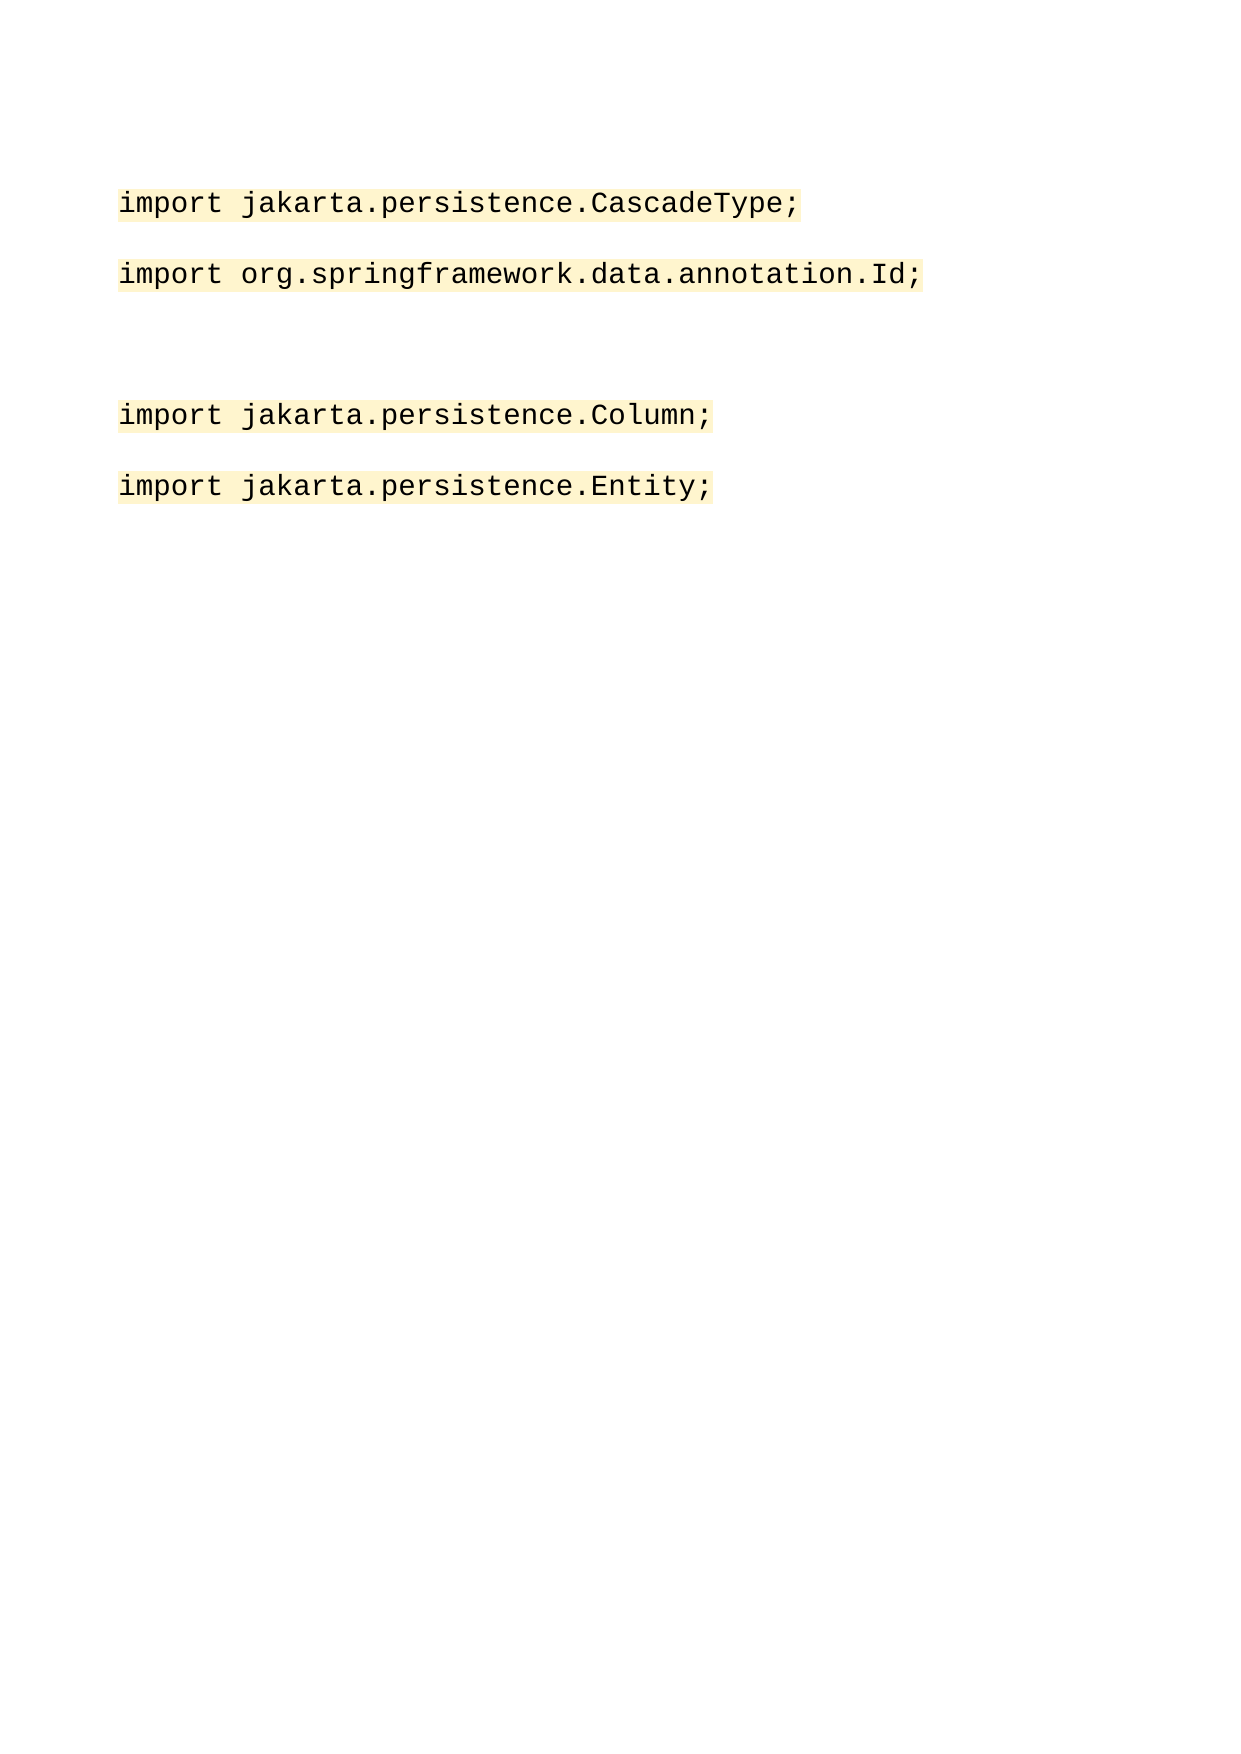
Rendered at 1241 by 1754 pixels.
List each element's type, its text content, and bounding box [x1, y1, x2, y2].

text import org.springframework.data.annotation.Id; [923, 259, 1122, 292]
text import jakarta.persistence.Column; [713, 400, 1122, 433]
text import jakarta.persistence.CascadeType; [801, 189, 1122, 222]
text import jakarta.persistence.Entity; [713, 471, 1122, 504]
